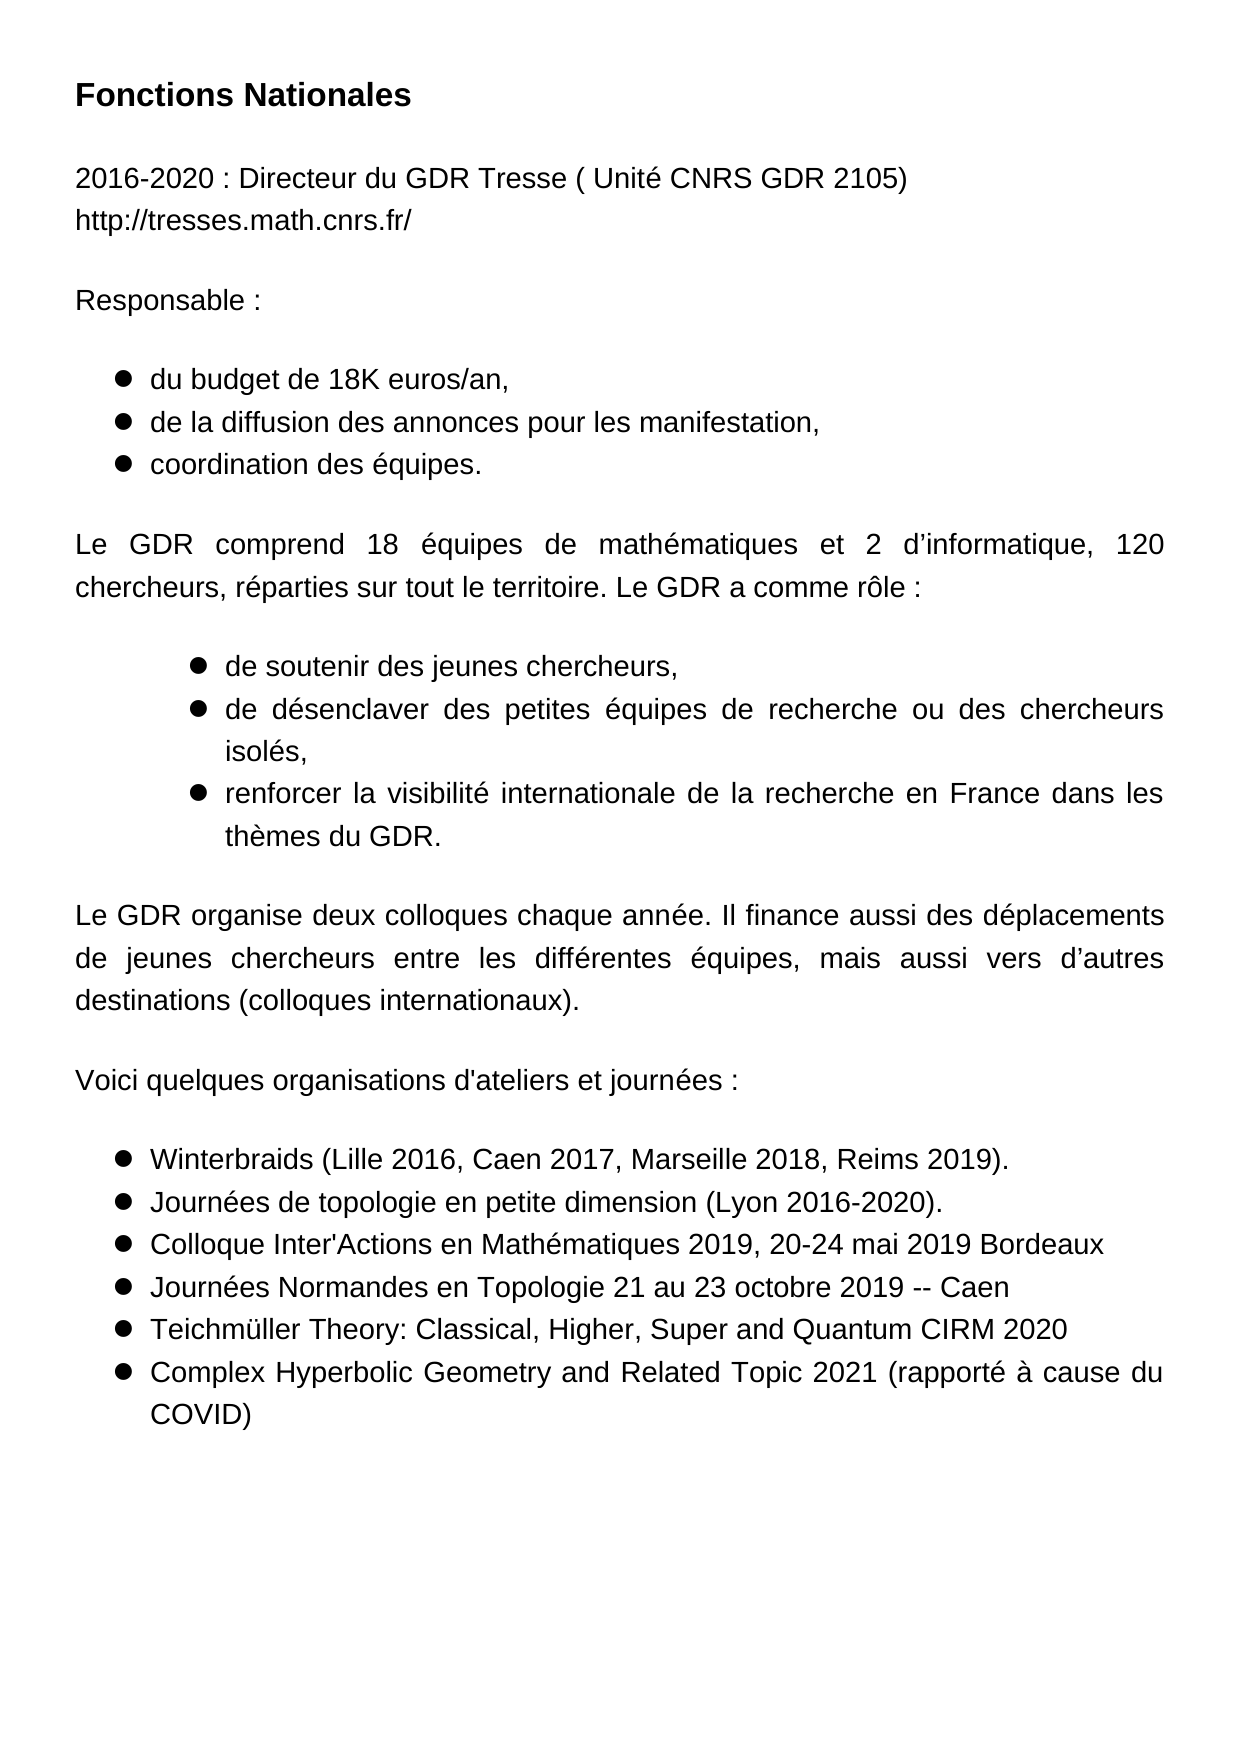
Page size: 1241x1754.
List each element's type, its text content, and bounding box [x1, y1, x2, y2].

text 2016-2020 : Directeur du GDR Tresse ( Unité CNRS GDR 2105) http://tresses.math.cnrs.fr/ [75, 161, 1165, 237]
list coordination des équipes. [112, 447, 1165, 481]
text Le GDR organise deux colloques chaque année. Il finance aussi des déplacements de jeunes chercheurs entre les différentes équipes, mais aussi vers d’autres destinations (colloques internationaux). [75, 898, 1165, 1016]
list Journées Normandes en Topologie 21 au 23 octobre 2019 -- Caen [112, 1270, 1165, 1303]
list Journées de topologie en petite dimension (Lyon 2016-2020). [112, 1185, 1165, 1218]
list de soutenir des jeunes chercheurs, [187, 649, 1165, 683]
list de désenclaver des petites équipes de recherche ou des chercheurs isolés, [187, 692, 1165, 768]
list de la diffusion des annonces pour les manifestation, [112, 405, 1165, 439]
list Winterbraids (Lille 2016, Caen 2017, Marseille 2018, Reims 2019). [112, 1142, 1165, 1176]
text Responsable : [75, 283, 1165, 316]
text Le GDR comprend 18 équipes de mathématiques et 2 d’informatique, 120 chercheurs, réparties sur tout le territoire. Le GDR a comme rôle : [75, 527, 1165, 603]
text Fonctions Nationales [75, 75, 1165, 113]
list Teichmüller Theory: Classical, Higher, Super and Quantum CIRM 2020 [112, 1312, 1165, 1346]
list Complex Hyperbolic Geometry and Related Topic 2021 (rapporté à cause du COVID) [112, 1355, 1165, 1431]
list Colloque Inter'Actions en Mathématiques 2019, 20-24 mai 2019 Bordeaux [112, 1227, 1165, 1261]
list du budget de 18K euros/an, [112, 362, 1165, 396]
list renforcer la visibilité internationale de la recherche en France dans les thèmes du GDR. [187, 776, 1165, 852]
text Voici quelques organisations d'ateliers et journées : [75, 1062, 1165, 1096]
